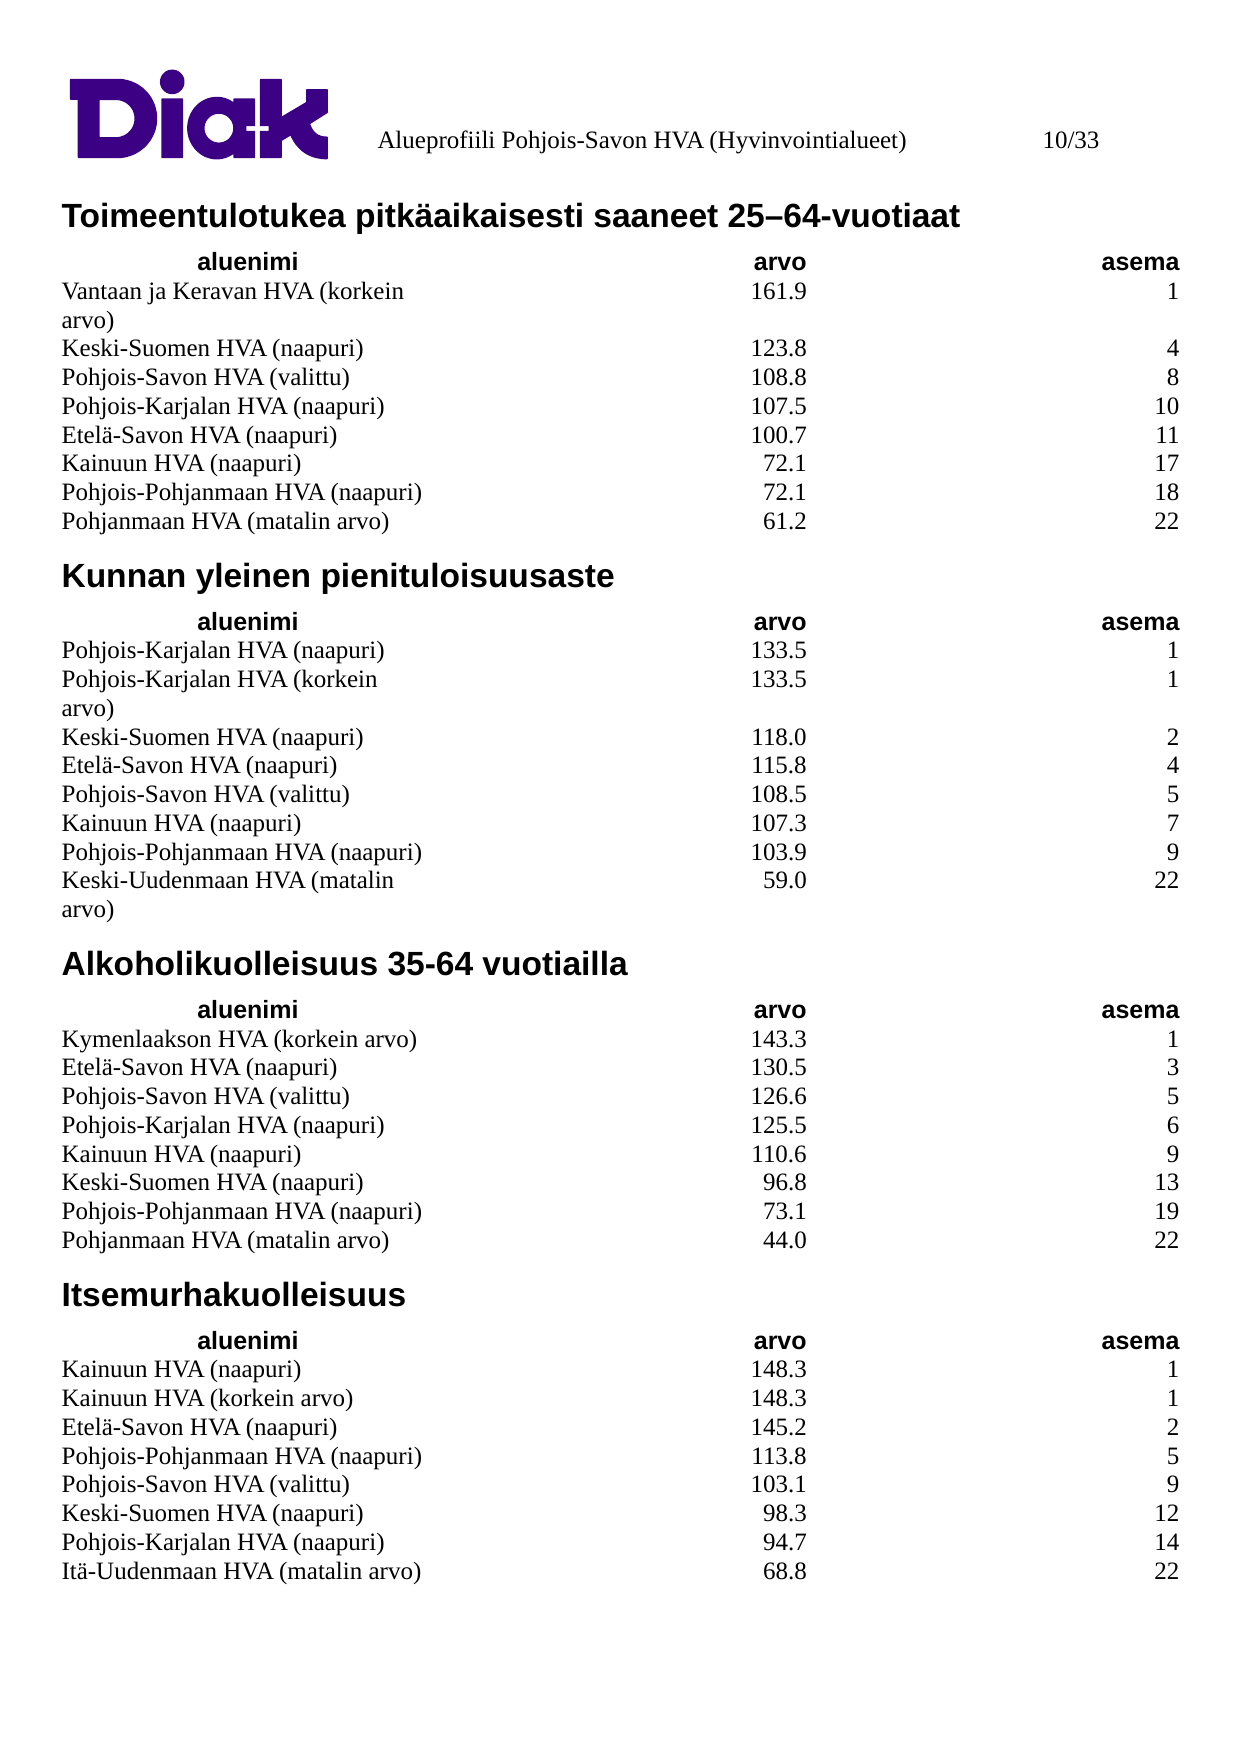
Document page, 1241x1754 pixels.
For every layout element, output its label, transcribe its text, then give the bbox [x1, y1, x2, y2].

table_cell Pohjanmaan HVA (matalin arvo) [61, 506, 434, 535]
table_cell Pohjois-Karjalan HVA (naapuri) [61, 1110, 434, 1139]
table_cell 9 [806, 1470, 1179, 1498]
subtitle Itsemurhakuolleisuus [61, 1274, 1179, 1313]
table_cell 2 [806, 722, 1179, 751]
table_cell 107.3 [434, 808, 806, 837]
table_cell Pohjois-Pohjanmaan HVA (naapuri) [61, 1196, 434, 1225]
subtitle Toimeentulotukea pitkäaikaisesti saaneet 25–64-vuotiaat [61, 196, 1179, 235]
table_cell 59.0 [434, 866, 806, 923]
table_cell 108.5 [434, 779, 806, 808]
table_cell 1 [806, 276, 1179, 333]
table_cell Pohjois-Pohjanmaan HVA (naapuri) [61, 837, 434, 866]
table_cell 44.0 [434, 1225, 806, 1254]
table_cell 94.7 [434, 1527, 806, 1556]
table_cell 4 [806, 334, 1179, 362]
table_cell Pohjois-Karjalan HVA (naapuri) [61, 1527, 434, 1556]
table_header aluenimi [61, 995, 434, 1024]
table_cell 22 [806, 1556, 1179, 1584]
table_header aluenimi [61, 1326, 434, 1354]
table_cell 2 [806, 1412, 1179, 1441]
table_cell 14 [806, 1527, 1179, 1556]
table_cell Pohjois-Karjalan HVA (naapuri) [61, 391, 434, 420]
table_cell 5 [806, 1081, 1179, 1110]
table_header arvo [434, 995, 806, 1024]
table_cell 148.3 [434, 1383, 806, 1412]
table_cell 22 [806, 1225, 1179, 1254]
table_cell Pohjanmaan HVA (matalin arvo) [61, 1225, 434, 1254]
table_cell Kymenlaakson HVA (korkein arvo) [61, 1024, 434, 1052]
table_cell 133.5 [434, 636, 806, 664]
table_cell Kainuun HVA (naapuri) [61, 1355, 434, 1383]
table_cell Keski-Suomen HVA (naapuri) [61, 1498, 434, 1527]
table_cell Pohjois-Savon HVA (valittu) [61, 779, 434, 808]
table_cell 5 [806, 779, 1179, 808]
table_cell 72.1 [434, 449, 806, 477]
table_cell 115.8 [434, 751, 806, 779]
table_cell 148.3 [434, 1355, 806, 1383]
table_cell 8 [806, 362, 1179, 391]
table_cell Kainuun HVA (naapuri) [61, 1139, 434, 1167]
table_cell 22 [806, 506, 1179, 535]
table_cell 118.0 [434, 722, 806, 751]
table_cell 17 [806, 449, 1179, 477]
table_cell Pohjois-Savon HVA (valittu) [61, 362, 434, 391]
table_cell 113.8 [434, 1441, 806, 1469]
table_cell 68.8 [434, 1556, 806, 1584]
table_cell 18 [806, 477, 1179, 506]
table_header aluenimi [61, 607, 434, 636]
table_cell Etelä-Savon HVA (naapuri) [61, 420, 434, 448]
table_cell 4 [806, 751, 1179, 779]
table_cell 1 [806, 1024, 1179, 1052]
table_cell 13 [806, 1168, 1179, 1196]
table_cell 96.8 [434, 1168, 806, 1196]
table_header arvo [434, 607, 806, 636]
table_cell 1 [806, 1355, 1179, 1383]
table_cell 1 [806, 1383, 1179, 1412]
table_cell Keski-Suomen HVA (naapuri) [61, 334, 434, 362]
subtitle Kunnan yleinen pienituloisuusaste [61, 556, 1179, 594]
table_cell 73.1 [434, 1196, 806, 1225]
table_cell 61.2 [434, 506, 806, 535]
table_cell 133.5 [434, 664, 806, 722]
table_cell 1 [806, 664, 1179, 722]
table_cell 9 [806, 1139, 1179, 1167]
table_cell Etelä-Savon HVA (naapuri) [61, 1412, 434, 1441]
subtitle Alkoholikuolleisuus 35-64 vuotiailla [61, 944, 1179, 982]
table_cell 6 [806, 1110, 1179, 1139]
table_cell 143.3 [434, 1024, 806, 1052]
table_cell Kainuun HVA (naapuri) [61, 449, 434, 477]
table_cell Pohjois-Karjalan HVA (korkein arvo) [61, 664, 434, 722]
table_cell Keski-Suomen HVA (naapuri) [61, 1168, 434, 1196]
table_cell 123.8 [434, 334, 806, 362]
table_header asema [806, 247, 1179, 276]
table_cell 161.9 [434, 276, 806, 333]
table_cell Etelä-Savon HVA (naapuri) [61, 1053, 434, 1081]
table_cell 11 [806, 420, 1179, 448]
table_cell 103.9 [434, 837, 806, 866]
table_header arvo [434, 247, 806, 276]
table_cell Pohjois-Pohjanmaan HVA (naapuri) [61, 477, 434, 506]
table_cell Kainuun HVA (korkein arvo) [61, 1383, 434, 1412]
table_cell 103.1 [434, 1470, 806, 1498]
table_header asema [806, 1326, 1179, 1354]
table_header arvo [434, 1326, 806, 1354]
table_cell 107.5 [434, 391, 806, 420]
table_header asema [806, 995, 1179, 1024]
table_cell Kainuun HVA (naapuri) [61, 808, 434, 837]
table_header asema [806, 607, 1179, 636]
table_cell 125.5 [434, 1110, 806, 1139]
table_cell 1 [806, 636, 1179, 664]
table_cell Itä-Uudenmaan HVA (matalin arvo) [61, 1556, 434, 1584]
table_cell 145.2 [434, 1412, 806, 1441]
table_header aluenimi [61, 247, 434, 276]
table_cell Pohjois-Savon HVA (valittu) [61, 1081, 434, 1110]
table_cell 22 [806, 866, 1179, 923]
table_cell 130.5 [434, 1053, 806, 1081]
table_cell 9 [806, 837, 1179, 866]
table_cell 98.3 [434, 1498, 806, 1527]
table_cell 72.1 [434, 477, 806, 506]
table_cell 100.7 [434, 420, 806, 448]
table_cell 19 [806, 1196, 1179, 1225]
table_cell Pohjois-Savon HVA (valittu) [61, 1470, 434, 1498]
table_cell Pohjois-Karjalan HVA (naapuri) [61, 636, 434, 664]
table_cell 108.8 [434, 362, 806, 391]
table_cell 126.6 [434, 1081, 806, 1110]
table_cell Keski-Uudenmaan HVA (matalin arvo) [61, 866, 434, 923]
table_cell Keski-Suomen HVA (naapuri) [61, 722, 434, 751]
table_cell 7 [806, 808, 1179, 837]
table_cell 5 [806, 1441, 1179, 1469]
table_cell Pohjois-Pohjanmaan HVA (naapuri) [61, 1441, 434, 1469]
table_cell 110.6 [434, 1139, 806, 1167]
table_cell 12 [806, 1498, 1179, 1527]
table_cell Vantaan ja Keravan HVA (korkein arvo) [61, 276, 434, 333]
table_cell 10 [806, 391, 1179, 420]
table_cell 3 [806, 1053, 1179, 1081]
table_cell Etelä-Savon HVA (naapuri) [61, 751, 434, 779]
